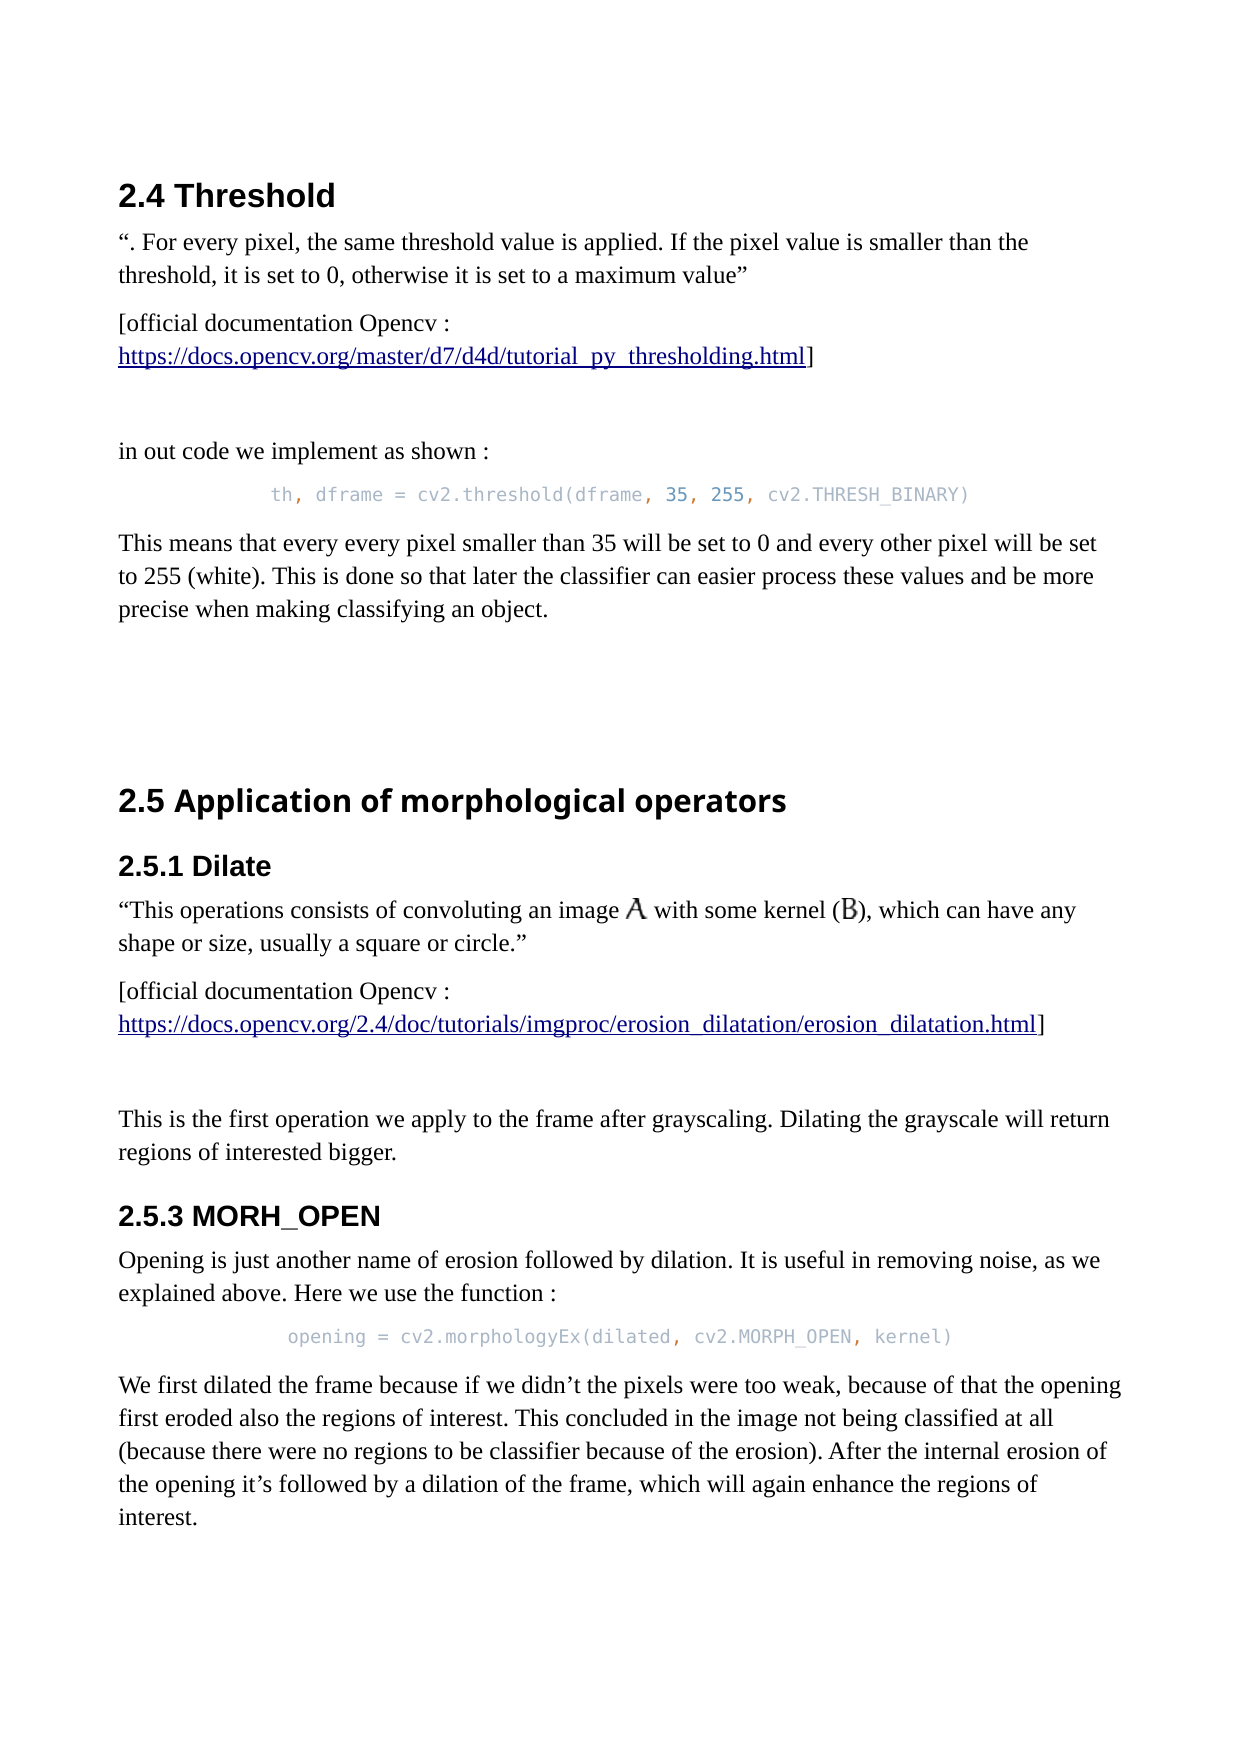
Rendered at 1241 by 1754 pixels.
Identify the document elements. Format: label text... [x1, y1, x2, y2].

subtitle 2.5.1 Dilate [118, 849, 1122, 883]
text in out code we implement as shown : [118, 436, 1122, 465]
text [official documentation Opencv : https://docs.opencv.org/2.4/doc/tutorials/imgproc/erosion_dilatation/erosion_dilatation.html] [118, 976, 1122, 1038]
text [official documentation Opencv : https://docs.opencv.org/master/d7/d4d/tutorial_py_thresholding.html] [118, 308, 1122, 370]
picture [840, 898, 858, 919]
text opening = cv2.morphologyEx(dilated, cv2.MORPH_OPEN, kernel) [118, 1326, 1122, 1348]
text Opening is just another name of erosion followed by dilation. It is useful in removing noise, as we explained above. Here we use the function : [118, 1246, 1122, 1307]
subtitle 2.4 Threshold [118, 176, 1122, 215]
picture [625, 898, 648, 919]
text This means that every every pixel smaller than 35 will be set to 0 and every other pixel will be set to 255 (white). This is done so that later the classifier can easier process these values and be more precise when making classifying an object. [118, 528, 1122, 622]
text “This operations consists of convoluting an image with some kernel (), which can have any shape or size, usually a square or circle.” [118, 895, 1122, 957]
subtitle 2.5 Application of morphological operators [118, 779, 1122, 822]
text This is the first operation we apply to the frame after grayscaling. Dilating the grayscale will return regions of interested bigger. [118, 1104, 1122, 1166]
subtitle 2.5.3 MORH_OPEN [118, 1199, 1122, 1233]
text We first dilated the frame because if we didn’t the pixels were too weak, because of that the opening first eroded also the regions of interest. This concluded in the image not being classified at all (because there were no regions to be classifier because of the erosion). After the internal erosion of the opening it’s followed by a dilation of the frame, which will again enhance the regions of interest. [118, 1370, 1122, 1531]
text “. For every pixel, the same threshold value is applied. If the pixel value is smaller than the threshold, it is set to 0, otherwise it is set to a maximum value” [118, 227, 1122, 289]
text th, dframe = cv2.threshold(dframe, 35, 255, cv2.THRESH_BINARY) [118, 484, 1122, 506]
